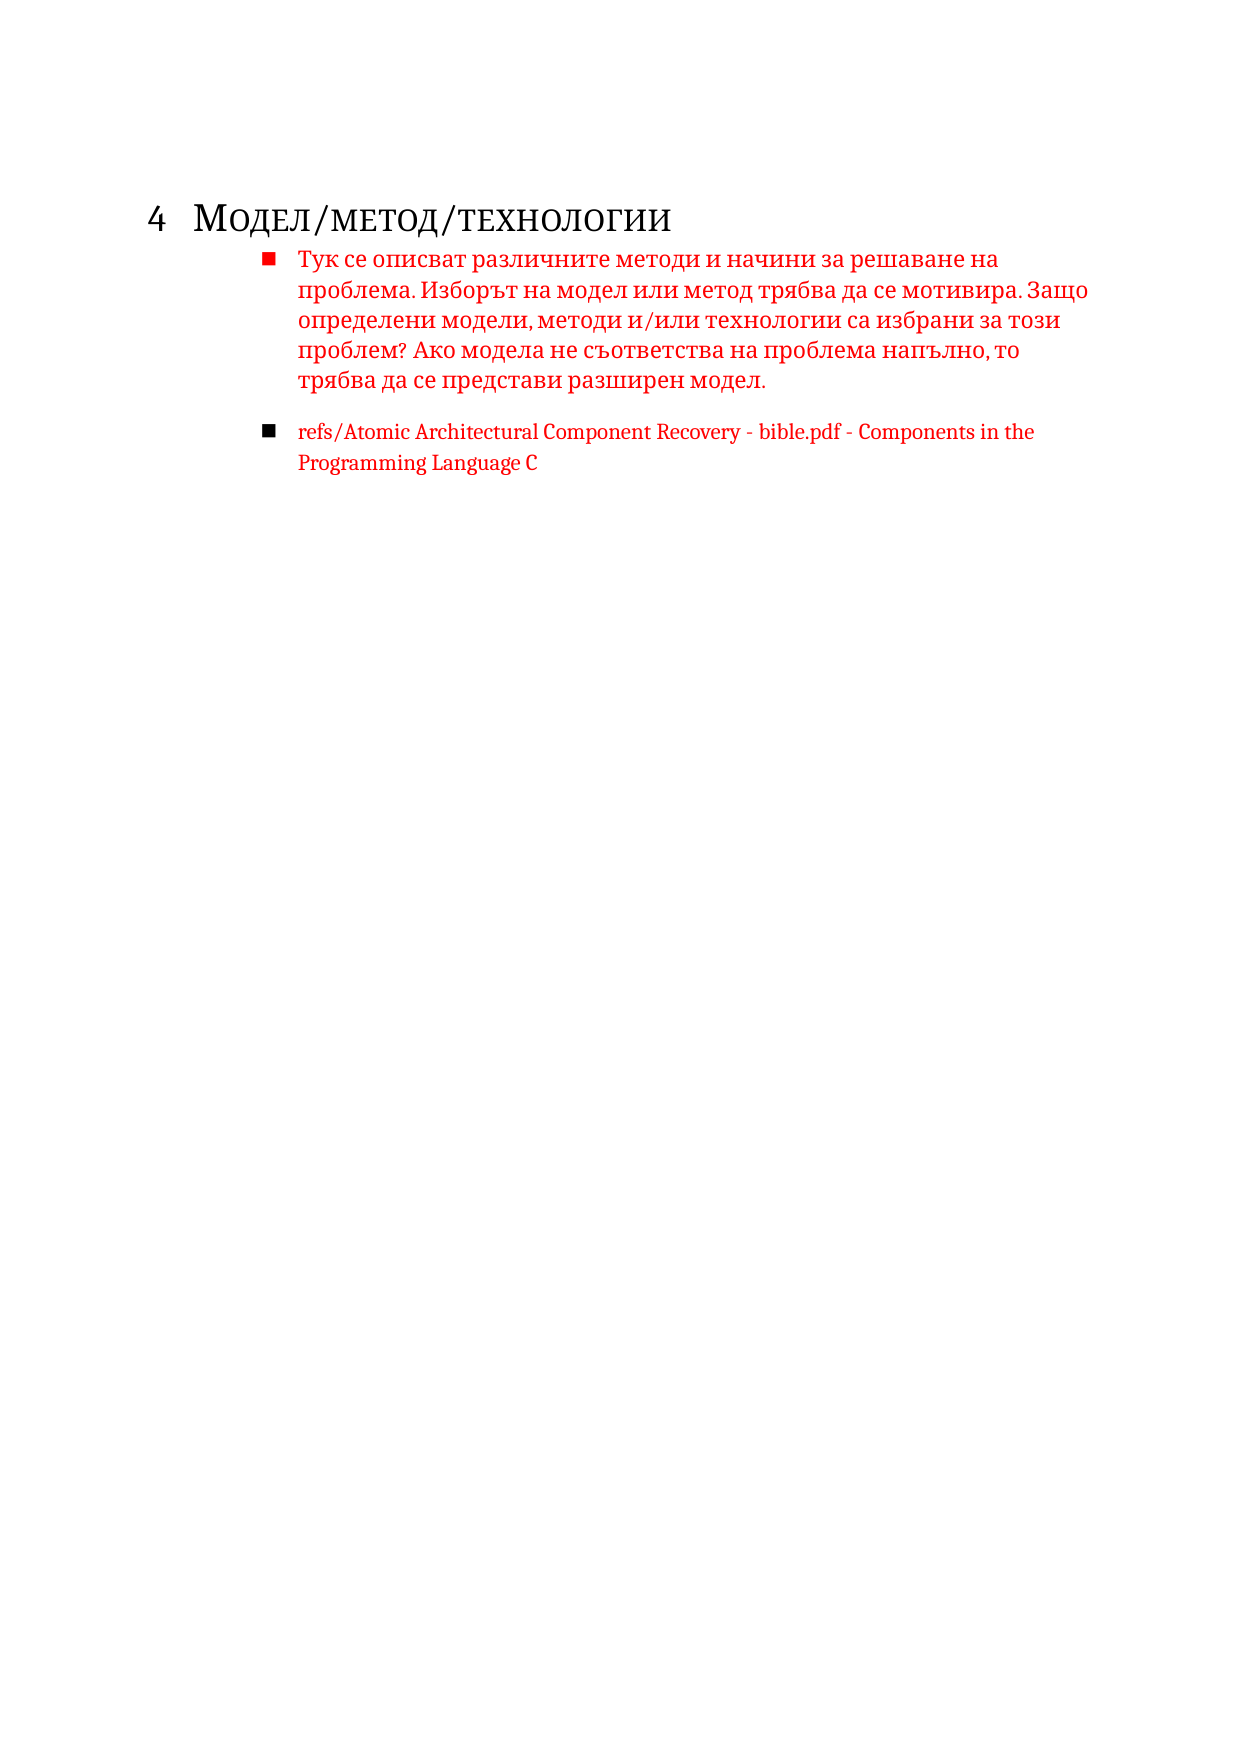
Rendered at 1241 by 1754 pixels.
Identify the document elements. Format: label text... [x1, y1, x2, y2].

list refs/Atomic Architectural Component Recovery - bible.pdf - Components in the Programming Language C [260, 419, 1093, 476]
subtitle Модел/метод/технологии [148, 198, 1093, 241]
list Тук се описват различните методи и начини за решаване на проблема. Изборът на модел или метод трябва да се мотивира. Защо определени модели, методи и/или технологии са избрани за този проблем? Ако модела не съответства на проблема напълно, то трябва да се представи разширен модел. [260, 247, 1093, 394]
